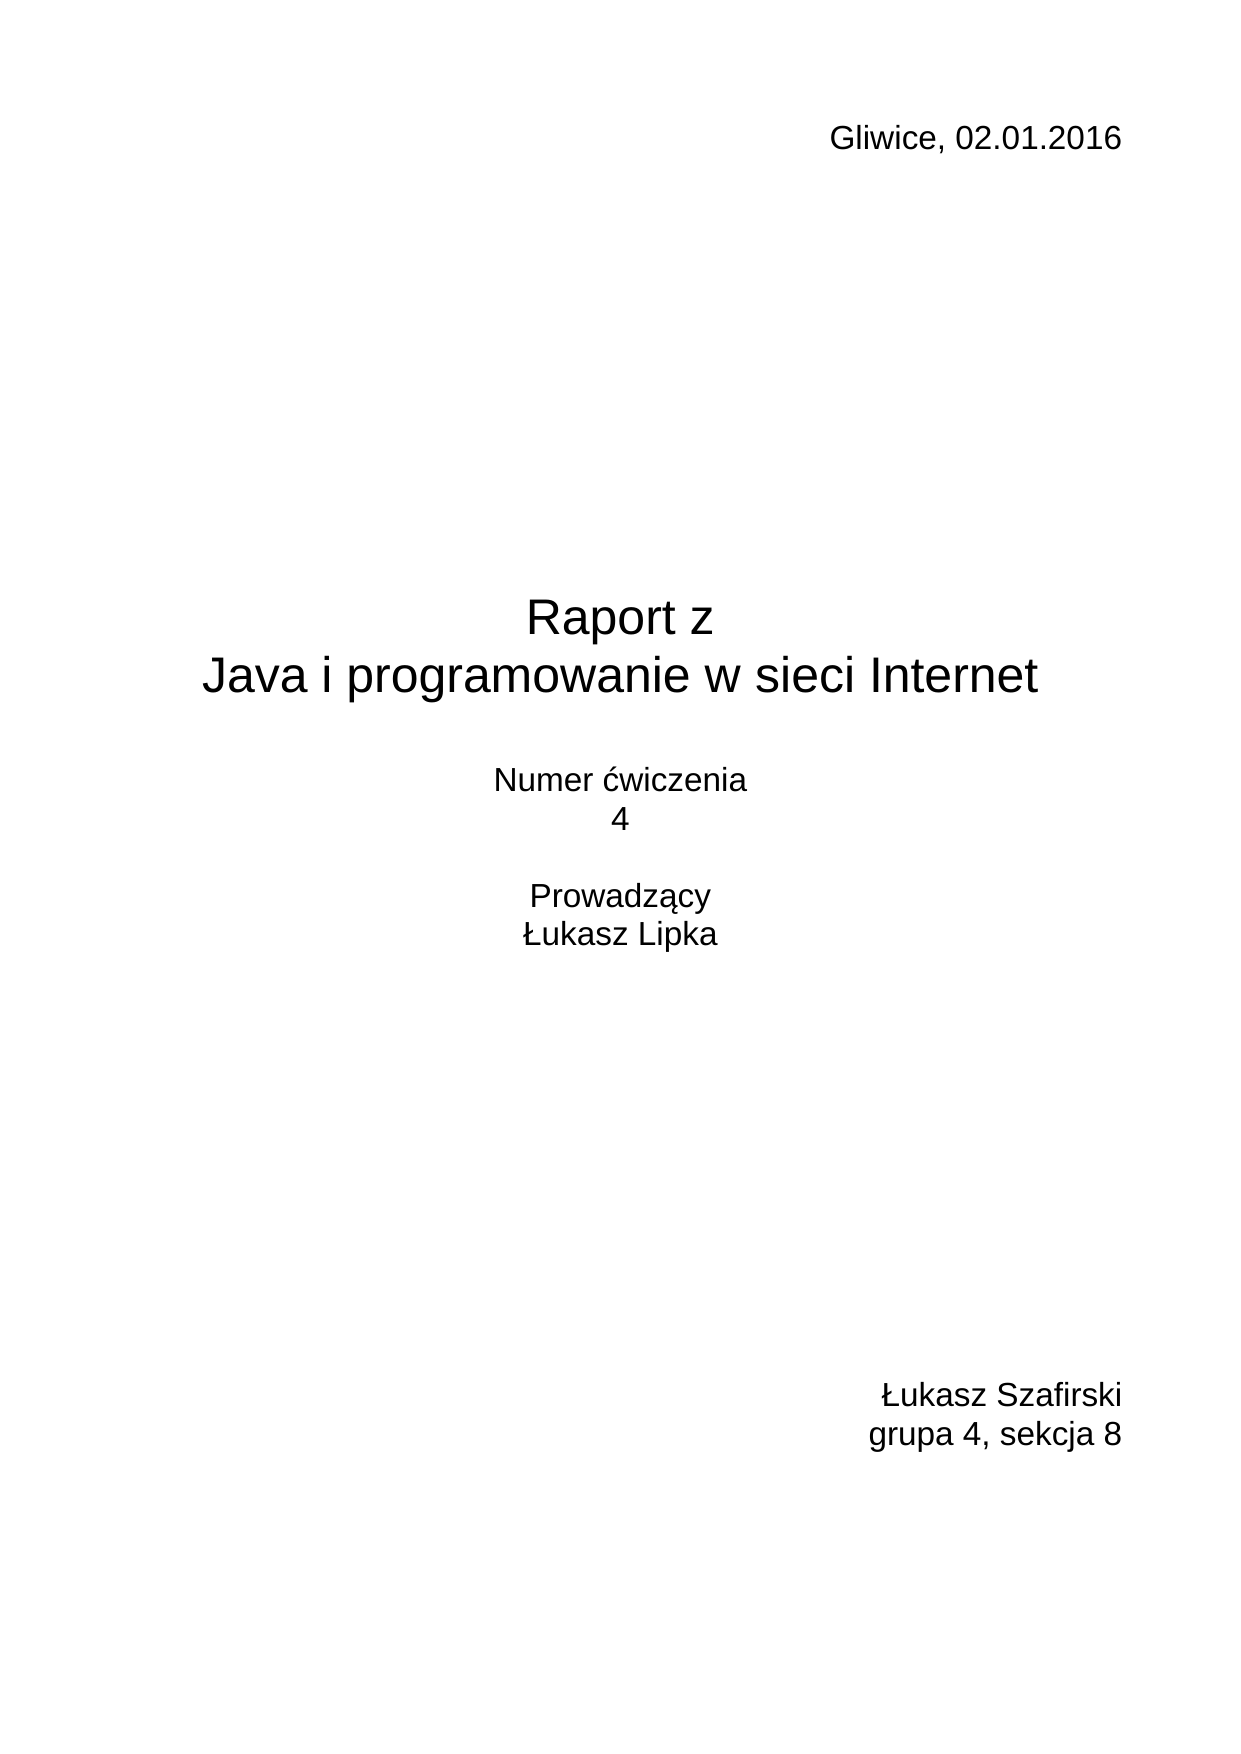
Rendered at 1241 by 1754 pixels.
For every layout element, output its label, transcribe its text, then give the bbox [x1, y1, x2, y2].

text 4 [118, 799, 1122, 837]
text Prowadzący [118, 876, 1122, 914]
text Gliwice, 02.01.2016 [118, 118, 1122, 157]
text Raport z Java i programowanie w sieci Internet [118, 588, 1122, 703]
text Numer ćwiczenia [118, 760, 1122, 799]
text Łukasz Szafirski [118, 1375, 1122, 1414]
text grupa 4, sekcja 8 [118, 1414, 1122, 1452]
text Łukasz Lipka [118, 914, 1122, 952]
